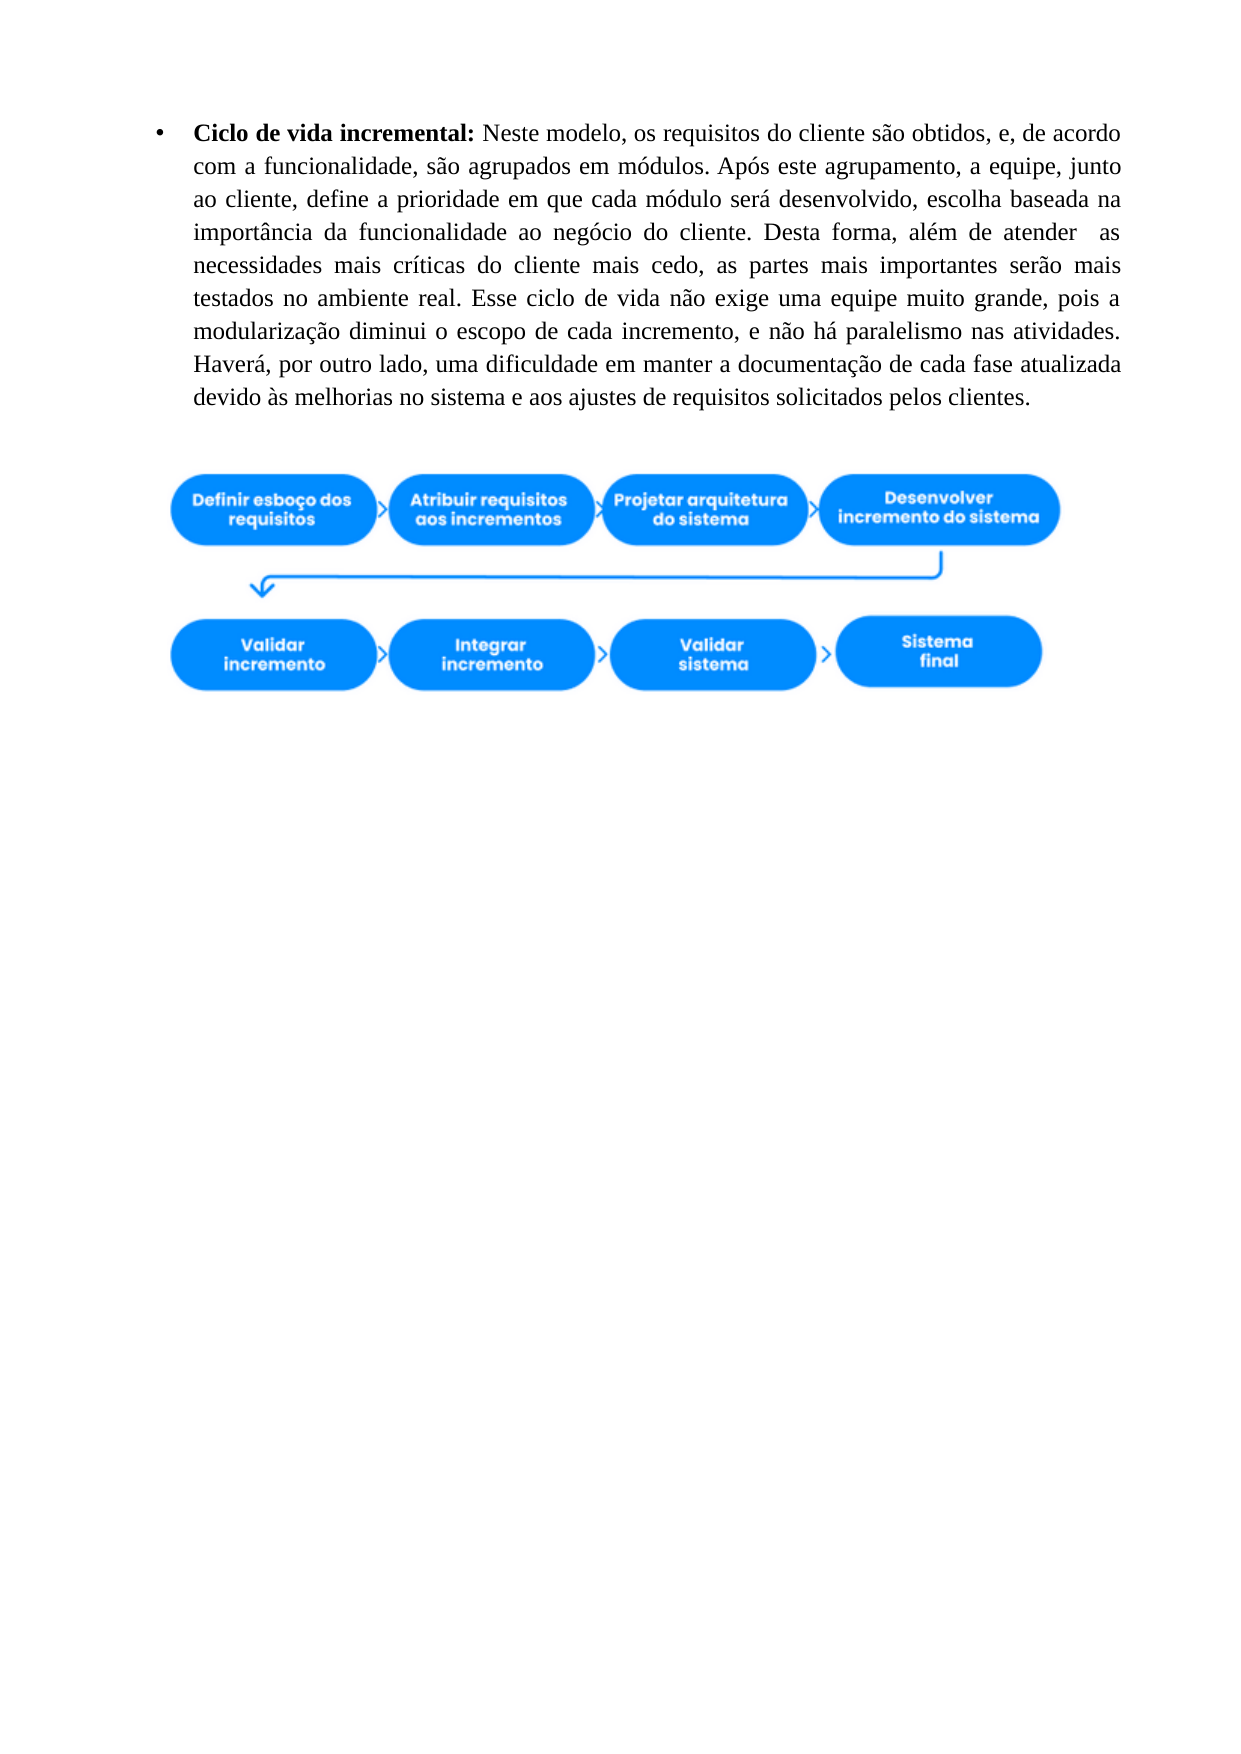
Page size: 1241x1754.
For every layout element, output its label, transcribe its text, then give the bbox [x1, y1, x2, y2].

list Ciclo de vida incremental: Neste modelo, os requisitos do cliente são obtidos, e, de acordo com a funcionalidade, são agrupados em módulos. Após este agrupamento, a equipe, junto ao cliente, define a prioridade em que cada módulo será desenvolvido, escolha baseada na importância da funcionalidade ao negócio do cliente. Desta forma, além de atender as necessidades mais críticas do cliente mais cedo, as partes mais importantes serão mais testados no ambiente real. Esse ciclo de vida não exige uma equipe muito grande, pois a modularização diminui o escopo de cada incremento, e não há paralelismo nas atividades. Haverá, por outro lado, uma dificuldade em manter a documentação de cada fase atualizada devido às melhorias no sistema e aos ajustes de requisitos solicitados pelos clientes. [156, 118, 1122, 411]
picture [136, 430, 1104, 734]
